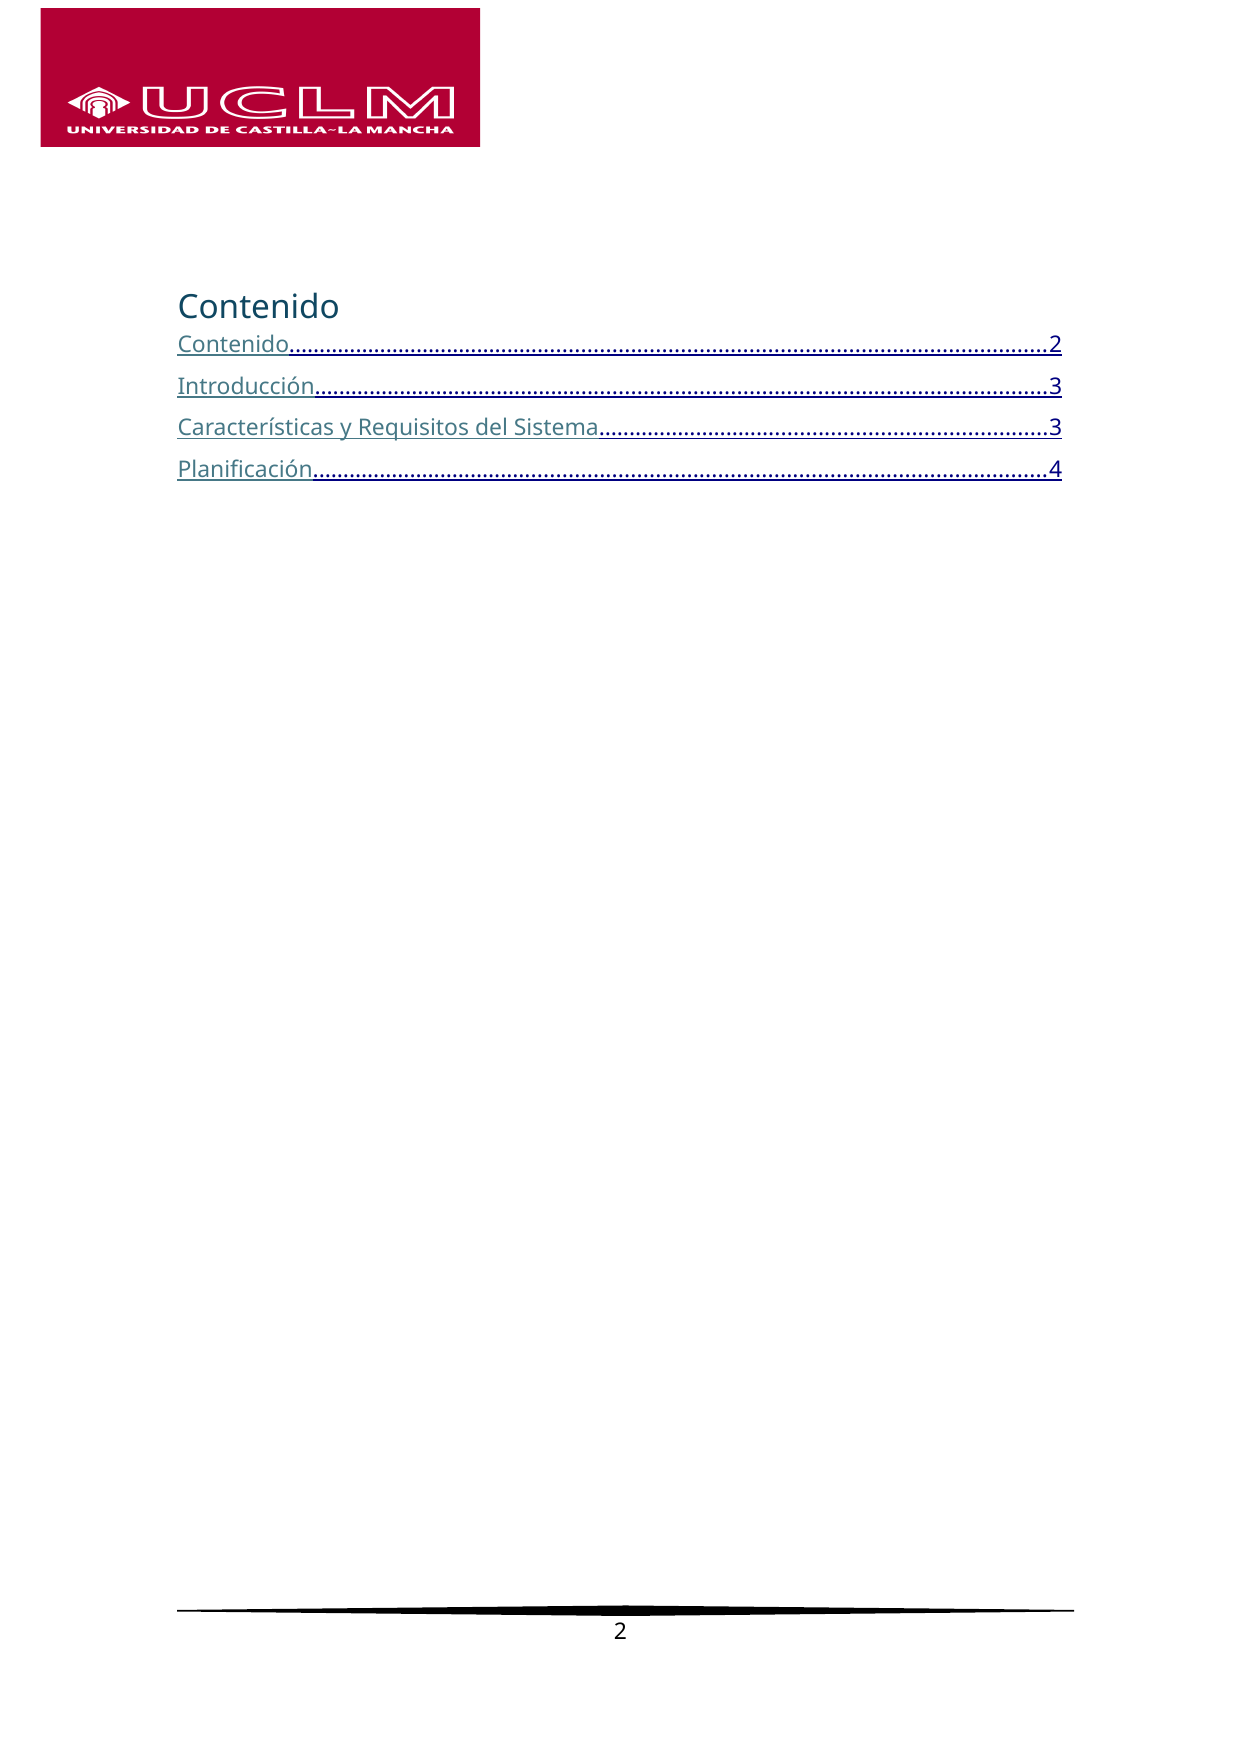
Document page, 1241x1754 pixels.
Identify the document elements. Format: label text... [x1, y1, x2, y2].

text Contenido 2 [177, 328, 1063, 359]
text Introducción 3 [177, 370, 1063, 401]
text Planificación 4 [177, 453, 1063, 484]
subtitle Contenido [177, 283, 1063, 328]
text Características y Requisitos del Sistema 3 [177, 411, 1063, 443]
